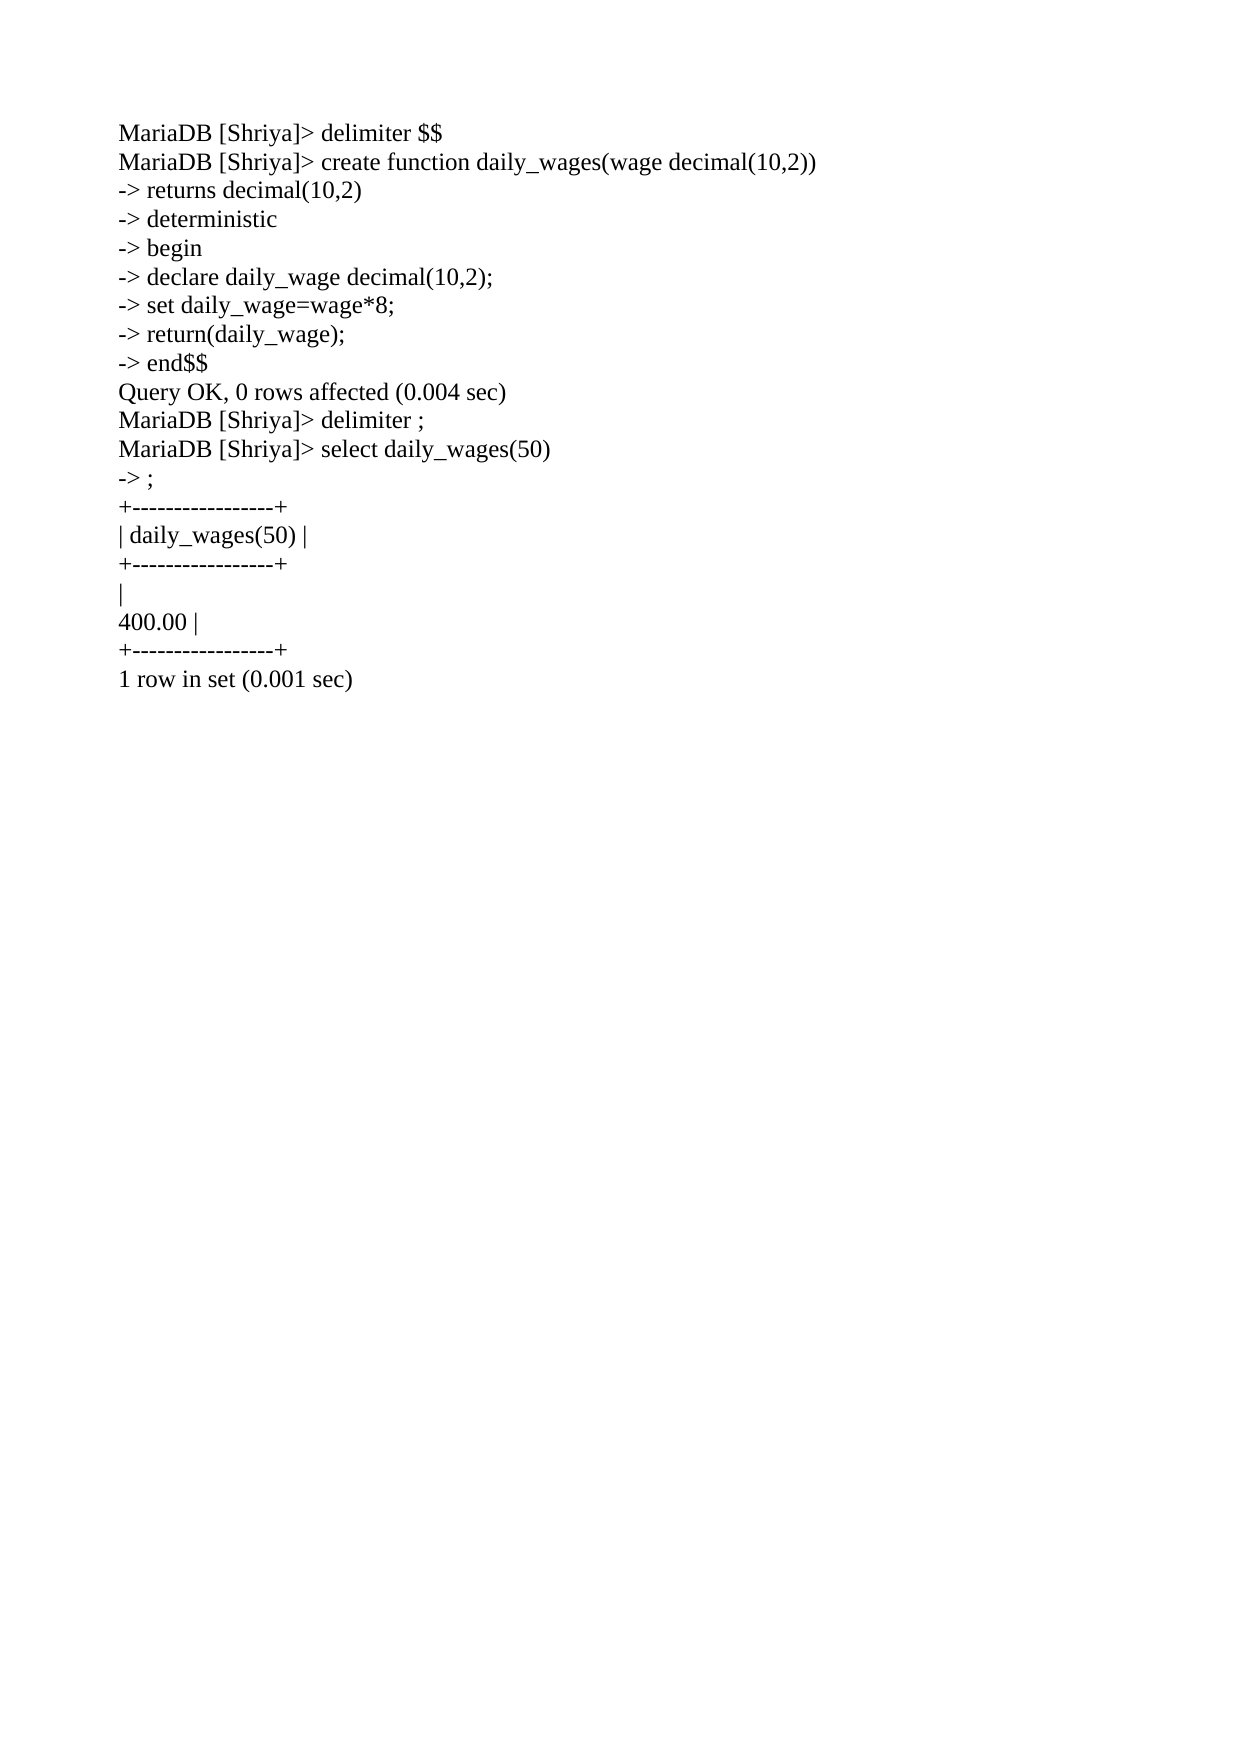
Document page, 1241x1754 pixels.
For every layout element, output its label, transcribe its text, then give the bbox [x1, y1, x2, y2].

text -> declare daily_wage decimal(10,2); [118, 262, 1122, 291]
text MariaDB [Shriya]> create function daily_wages(wage decimal(10,2)) [118, 147, 1122, 176]
text | [118, 578, 1122, 607]
text +-----------------+ [118, 549, 1122, 578]
text MariaDB [Shriya]> delimiter ; [118, 406, 1122, 434]
text -> returns decimal(10,2) [118, 176, 1122, 204]
text 400.00 | [118, 607, 1122, 636]
text | daily_wages(50) | [118, 521, 1122, 549]
text +-----------------+ [118, 636, 1122, 664]
text 1 row in set (0.001 sec) [118, 664, 1122, 693]
text Query OK, 0 rows affected (0.004 sec) [118, 377, 1122, 406]
text -> return(daily_wage); [118, 319, 1122, 348]
text -> begin [118, 233, 1122, 262]
text MariaDB [Shriya]> delimiter $$ [118, 118, 1122, 147]
text MariaDB [Shriya]> select daily_wages(50) [118, 434, 1122, 463]
text -> set daily_wage=wage*8; [118, 291, 1122, 319]
text -> ; [118, 463, 1122, 492]
text -> end$$ [118, 348, 1122, 377]
text -> deterministic [118, 204, 1122, 233]
text +-----------------+ [118, 492, 1122, 521]
